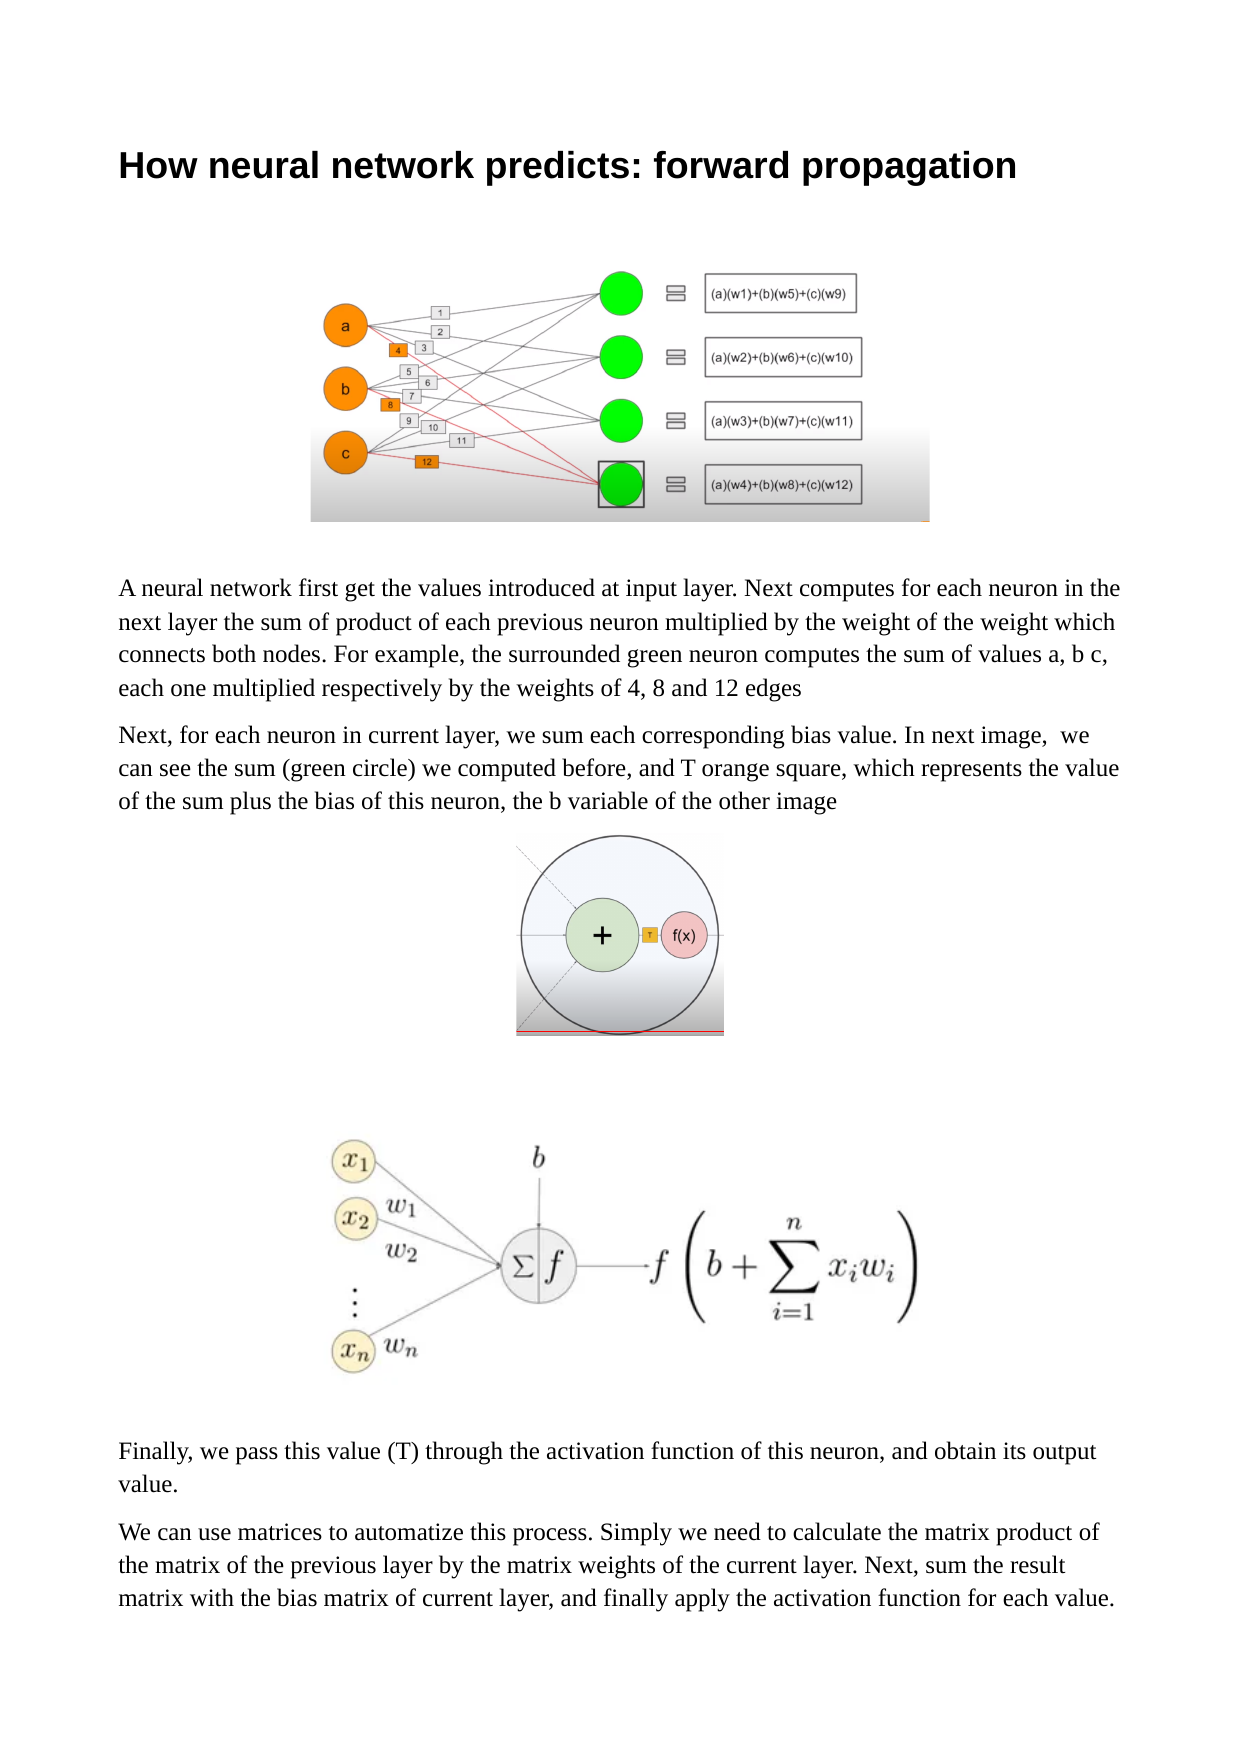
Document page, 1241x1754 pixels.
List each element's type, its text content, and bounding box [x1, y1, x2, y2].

subtitle How neural network predicts: forward propagation [118, 143, 1122, 186]
text We can use matrices to automatize this process. Simply we need to calculate the matrix product of the matrix of the previous layer by the matrix weights of the current layer. Next, sum the result matrix with the bias matrix of current layer, and finally apply the activation function for each value. [118, 1517, 1122, 1612]
picture [516, 833, 724, 1036]
picture [321, 1111, 932, 1385]
picture [310, 246, 930, 522]
text Finally, we pass this value (T) through the activation function of this neuron, and obtain its output value. [118, 1436, 1122, 1498]
text A neural network first get the values introduced at input layer. Next computes for each neuron in the next layer the sum of product of each previous neuron multiplied by the weight of the weight which connects both nodes. For example, the surrounded green neuron computes the sum of values a, b c, each one multiplied respectively by the weights of 4, 8 and 12 edges [118, 573, 1122, 701]
text Next, for each neuron in current layer, we sum each corresponding bias value. In next image, we can see the sum (green circle) we computed before, and T orange square, which represents the value of the sum plus the bias of this neuron, the b variable of the other image [118, 720, 1122, 815]
